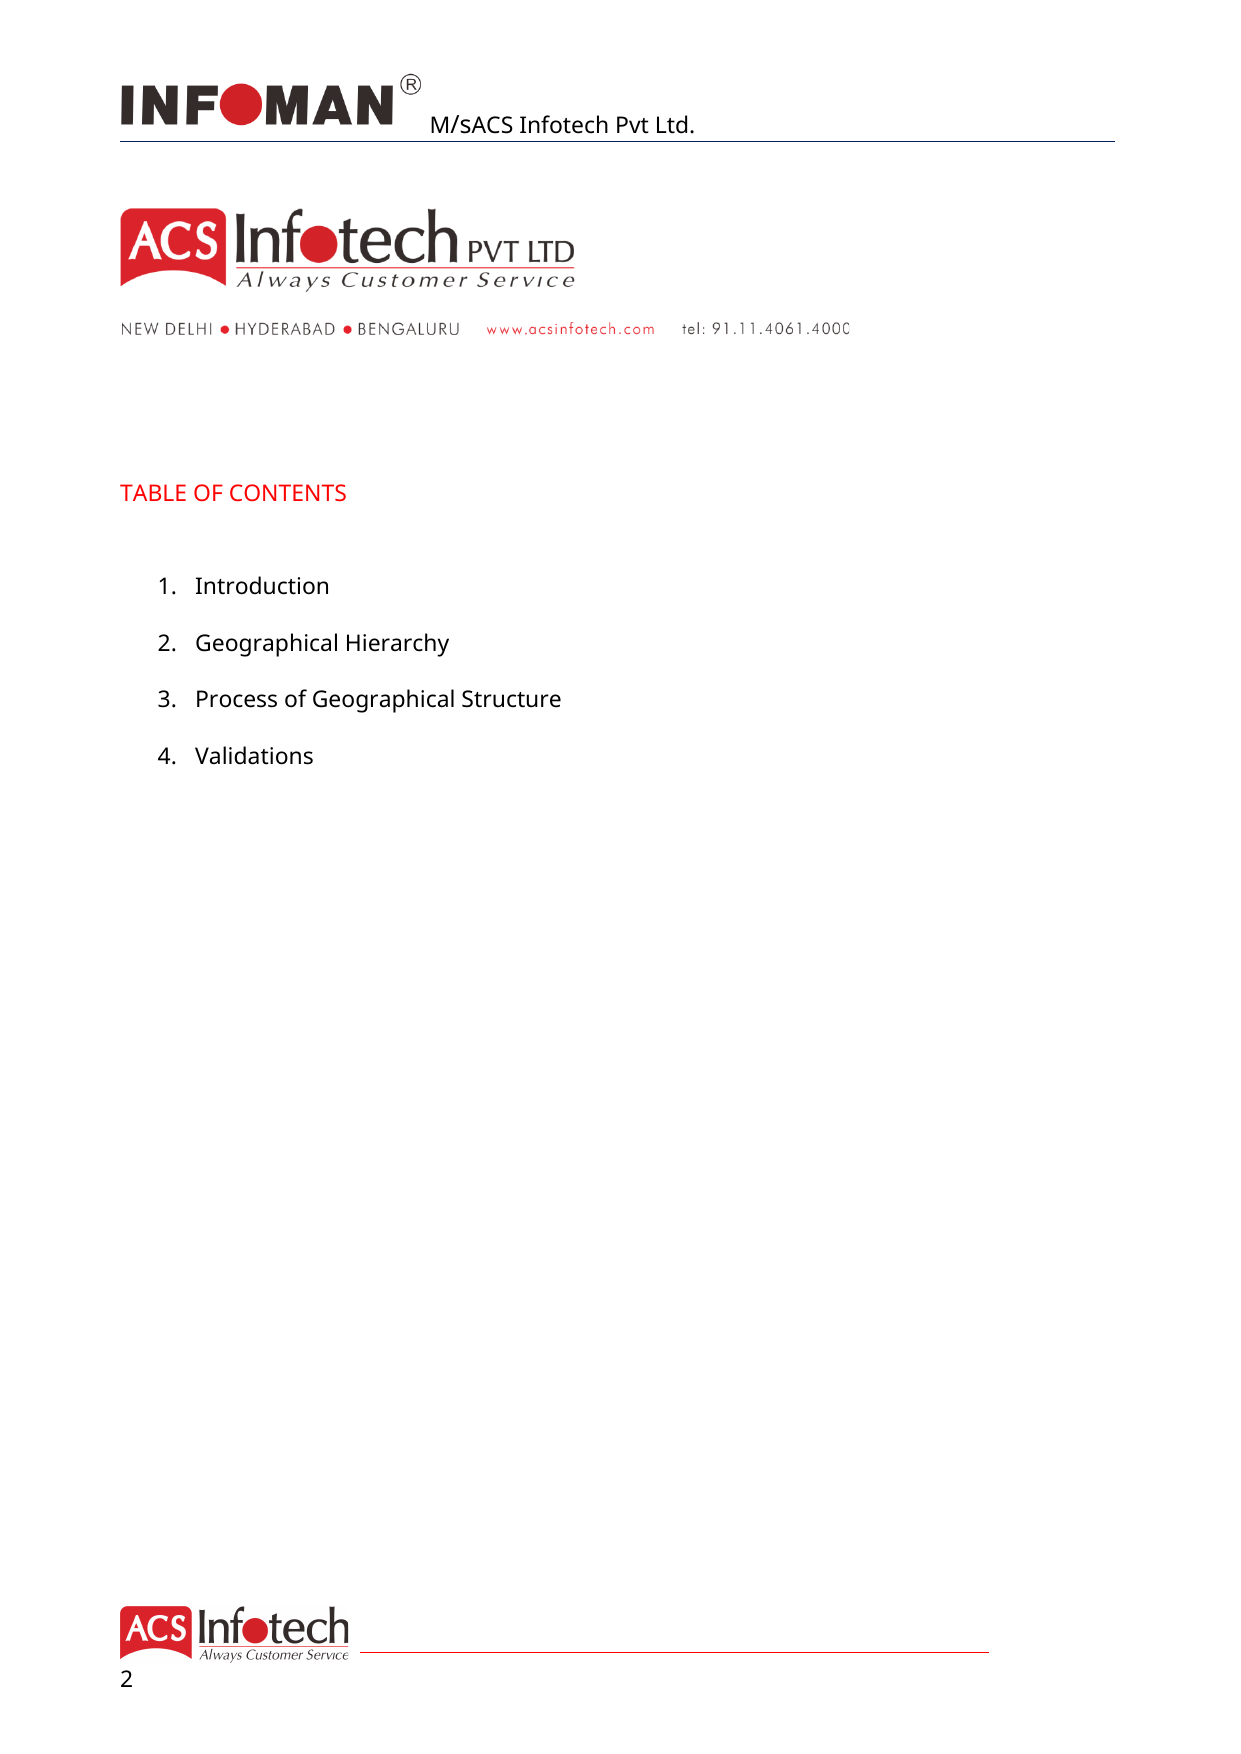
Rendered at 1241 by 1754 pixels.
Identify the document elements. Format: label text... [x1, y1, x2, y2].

picture [120, 208, 850, 335]
list Introduction [157, 570, 1120, 601]
picture [120, 73, 430, 134]
list Validations [157, 740, 1120, 771]
list Geographical Hierarchy [157, 626, 1120, 658]
picture [120, 1606, 349, 1663]
list Process of Geographical Structure [157, 683, 1120, 714]
subtitle TABLE OF CONTENTS [120, 477, 1120, 508]
